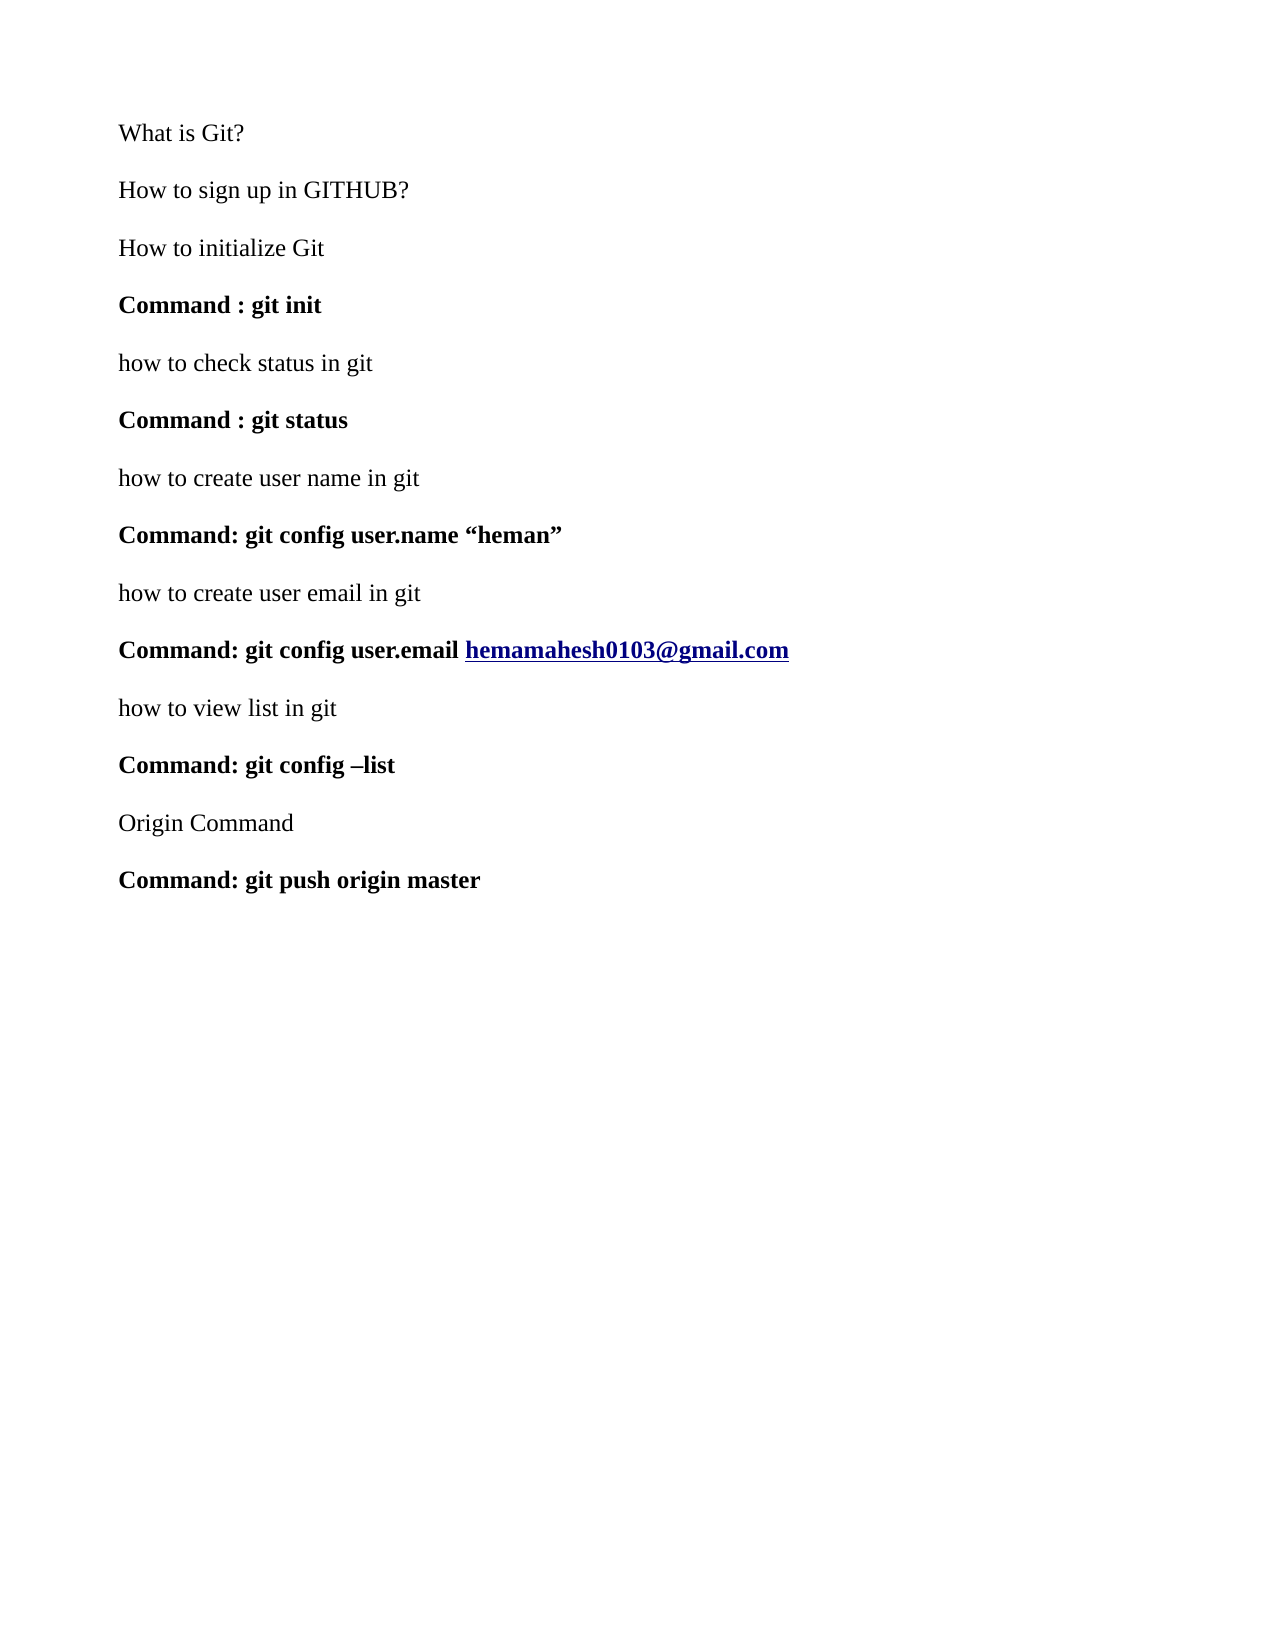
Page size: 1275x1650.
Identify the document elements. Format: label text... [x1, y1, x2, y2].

text how to check status in git [118, 348, 1157, 377]
text Command: git config user.name “heman” [118, 521, 1157, 549]
text Origin Command [118, 808, 1157, 837]
text Command: git config user.email hemamahesh0103@gmail.com [118, 636, 1157, 664]
text What is Git? [118, 118, 1157, 147]
text how to create user name in git [118, 463, 1157, 492]
text How to sign up in GITHUB? [118, 176, 1157, 204]
text Command : git status [118, 406, 1157, 434]
text Command : git init [118, 291, 1157, 319]
text Command: git config –list [118, 751, 1157, 779]
text how to create user email in git [118, 578, 1157, 607]
text Command: git push origin master [118, 866, 1157, 894]
text how to view list in git [118, 693, 1157, 722]
text How to initialize Git [118, 233, 1157, 262]
